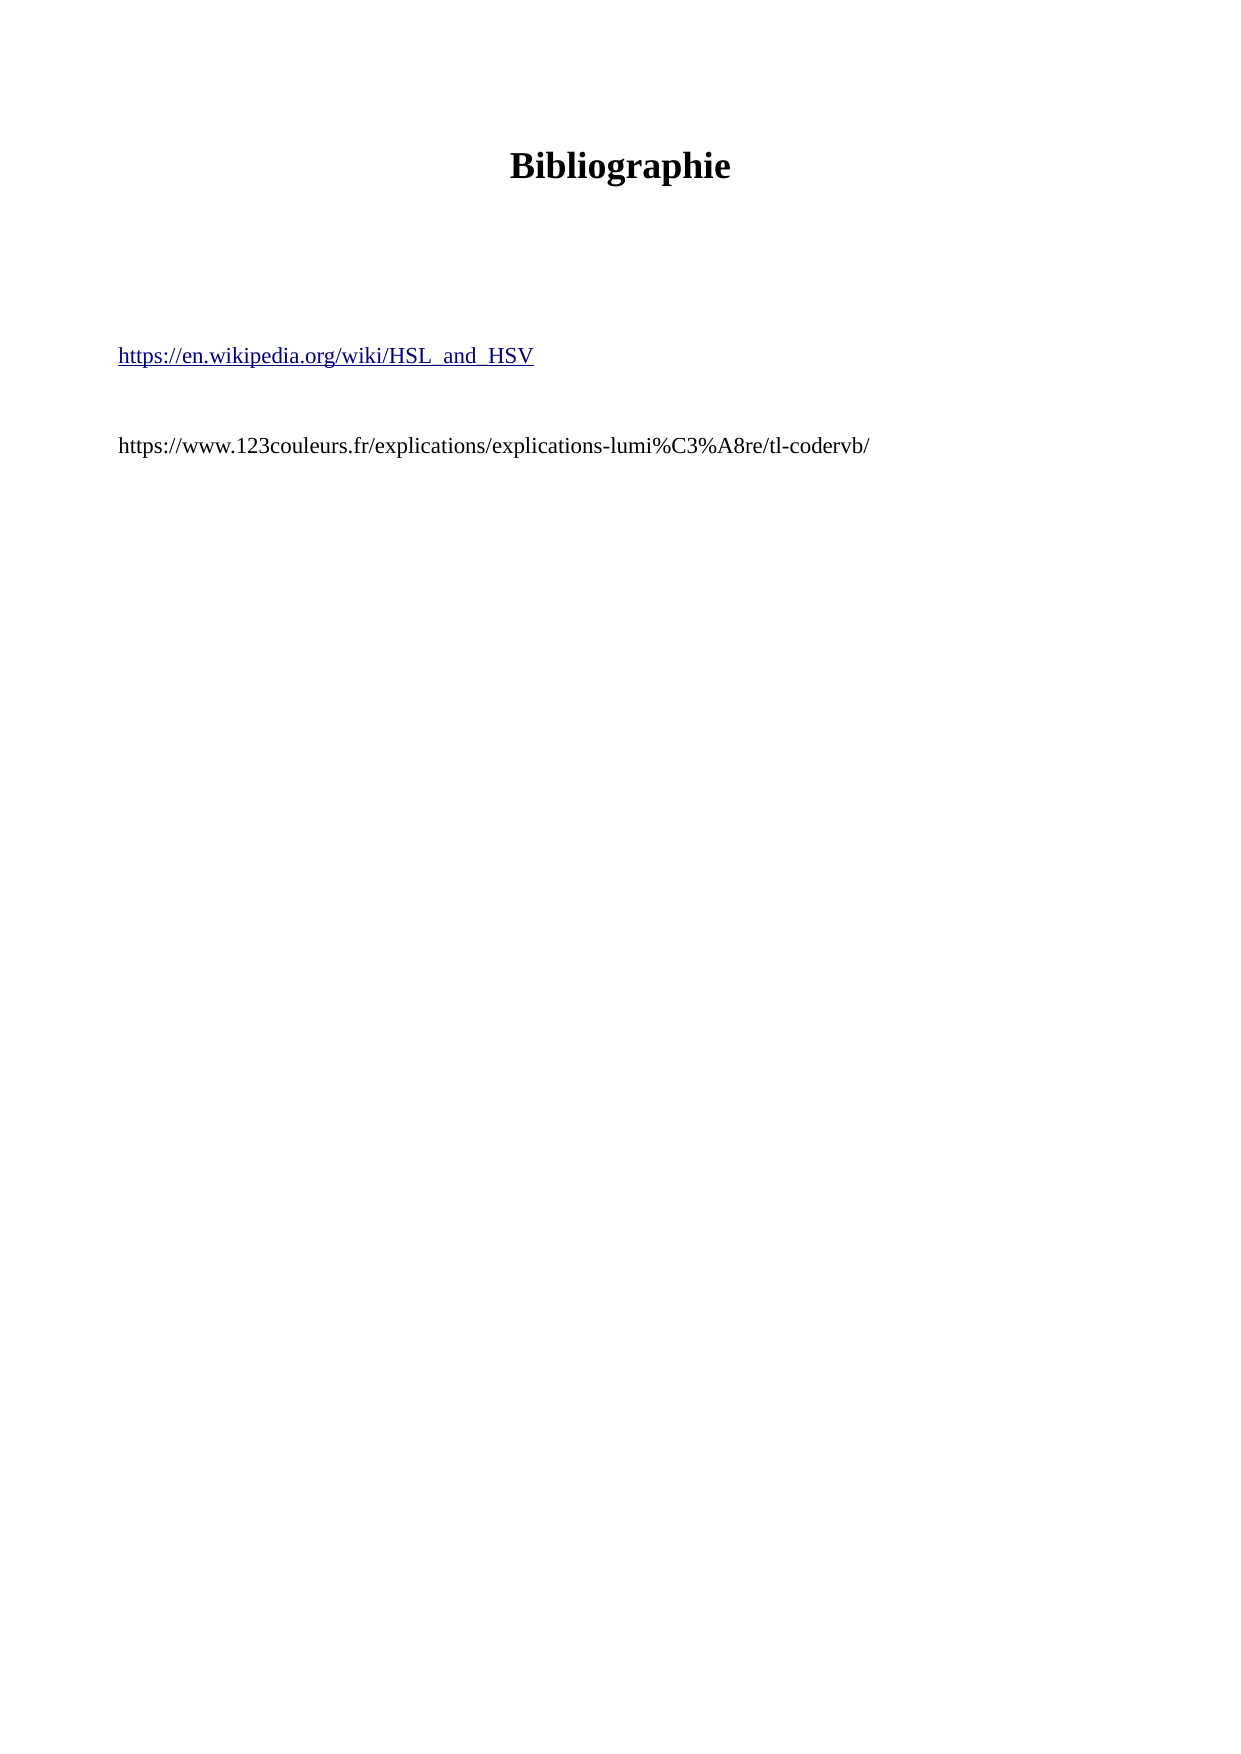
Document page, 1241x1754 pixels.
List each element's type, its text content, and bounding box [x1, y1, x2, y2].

text https://en.wikipedia.org/wiki/HSL_and_HSV [118, 342, 1122, 368]
text https://www.123couleurs.fr/explications/explications-lumi%C3%A8re/tl-codervb/ [118, 432, 1122, 458]
subtitle Bibliographie [118, 143, 1122, 187]
